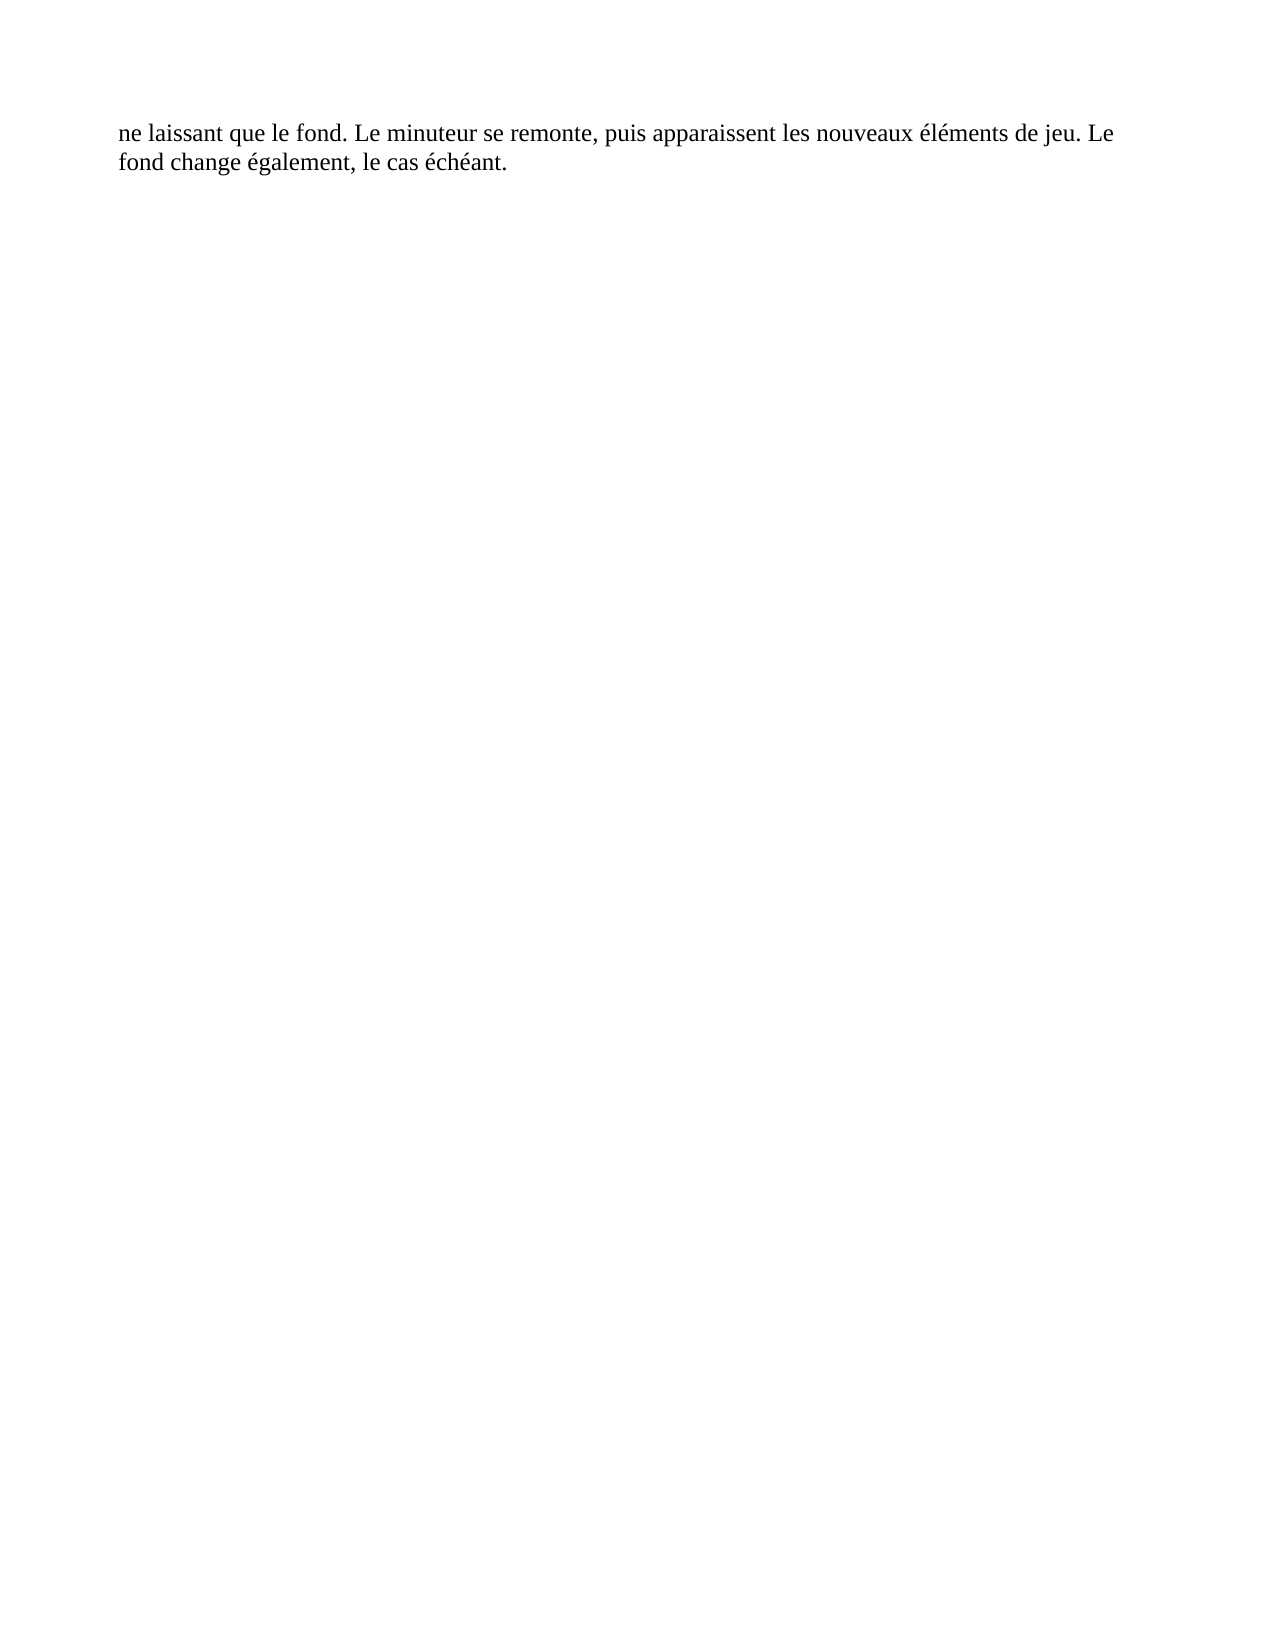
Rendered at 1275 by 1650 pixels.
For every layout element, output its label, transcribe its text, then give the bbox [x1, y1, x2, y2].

text ne laissant que le fond. Le minuteur se remonte, puis apparaissent les nouveaux éléments de jeu. Le fond change également, le cas échéant. [118, 118, 1157, 176]
